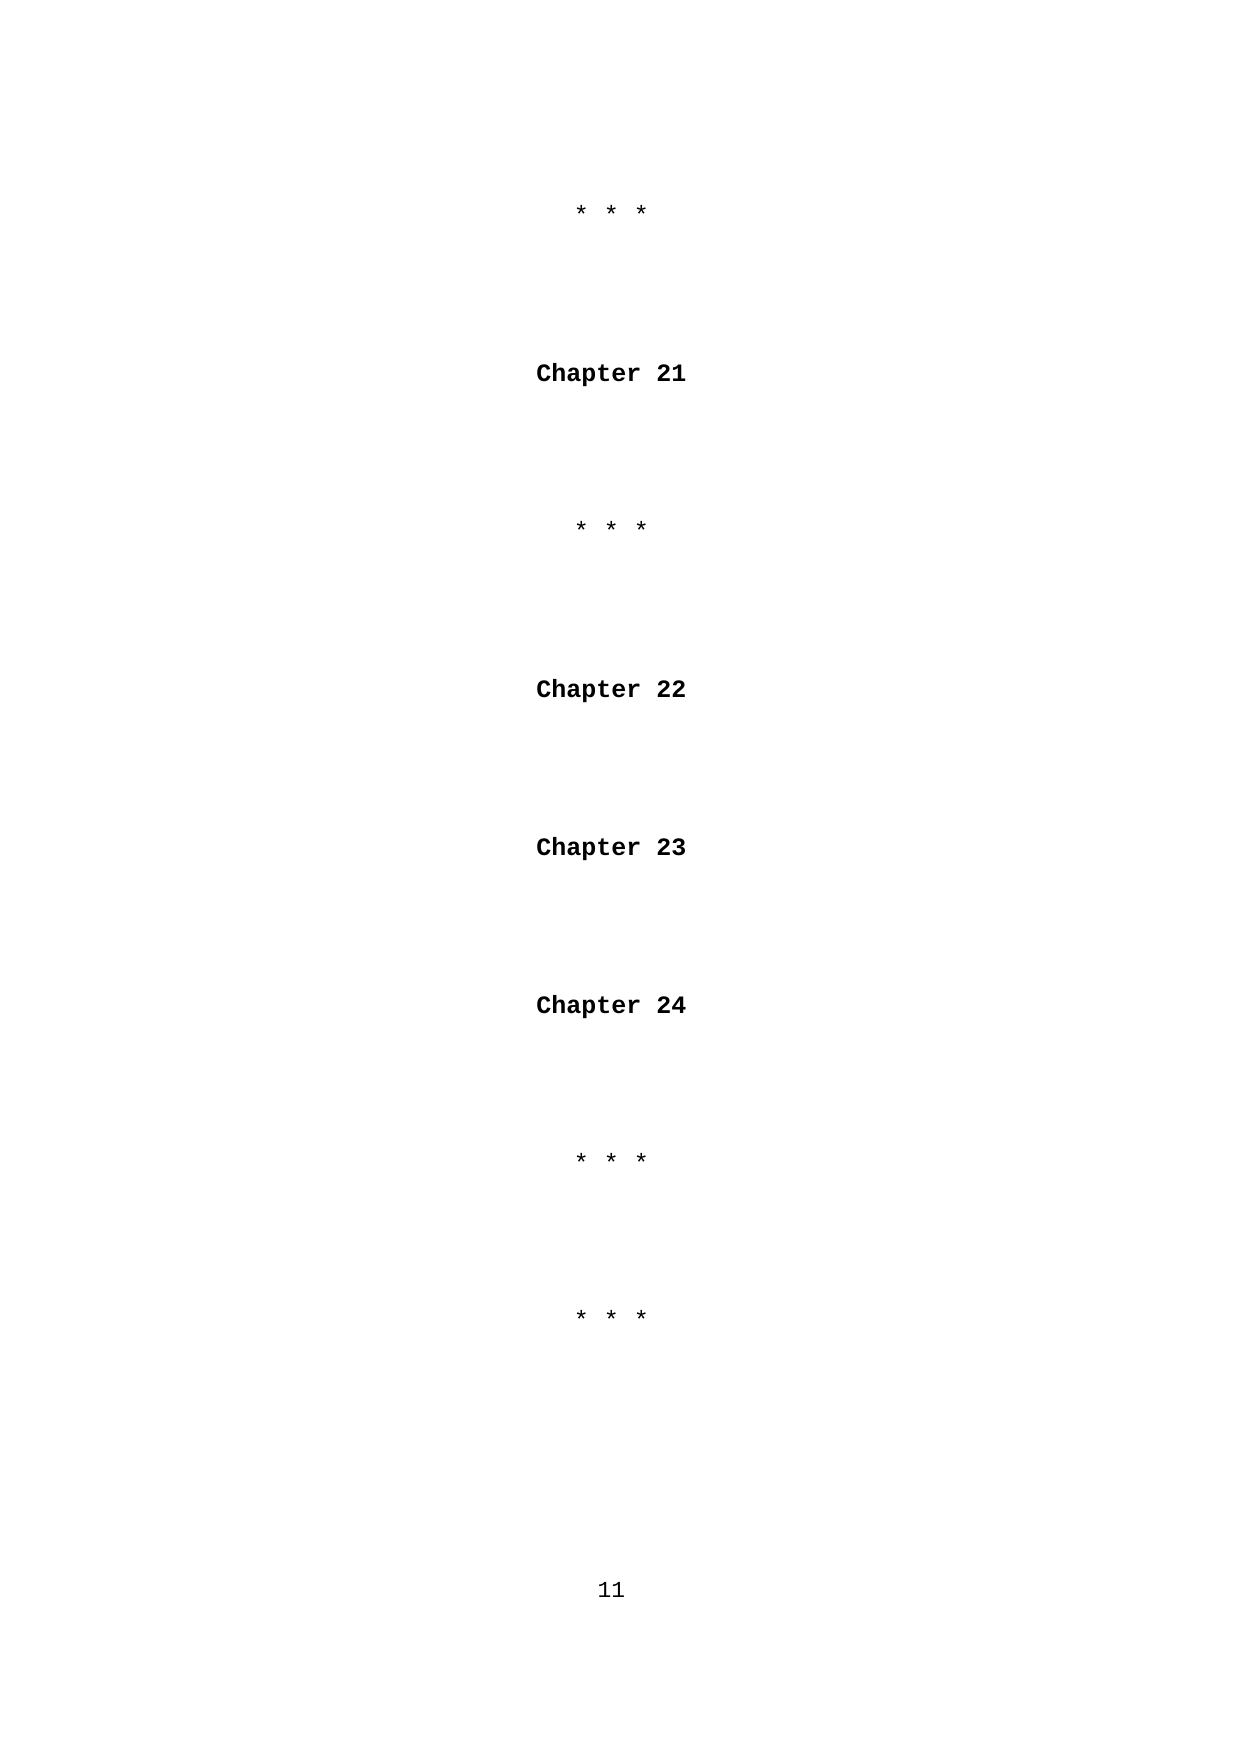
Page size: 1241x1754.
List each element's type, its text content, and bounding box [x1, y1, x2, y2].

subtitle Chapter 21 [159, 347, 1063, 390]
subtitle Chapter 22 [159, 663, 1063, 706]
subtitle * * * [159, 189, 1063, 232]
subtitle * * * [159, 1136, 1063, 1179]
subtitle * * * [159, 1294, 1063, 1337]
subtitle * * * [159, 505, 1063, 548]
subtitle Chapter 23 [159, 821, 1063, 864]
subtitle Chapter 24 [159, 978, 1063, 1022]
